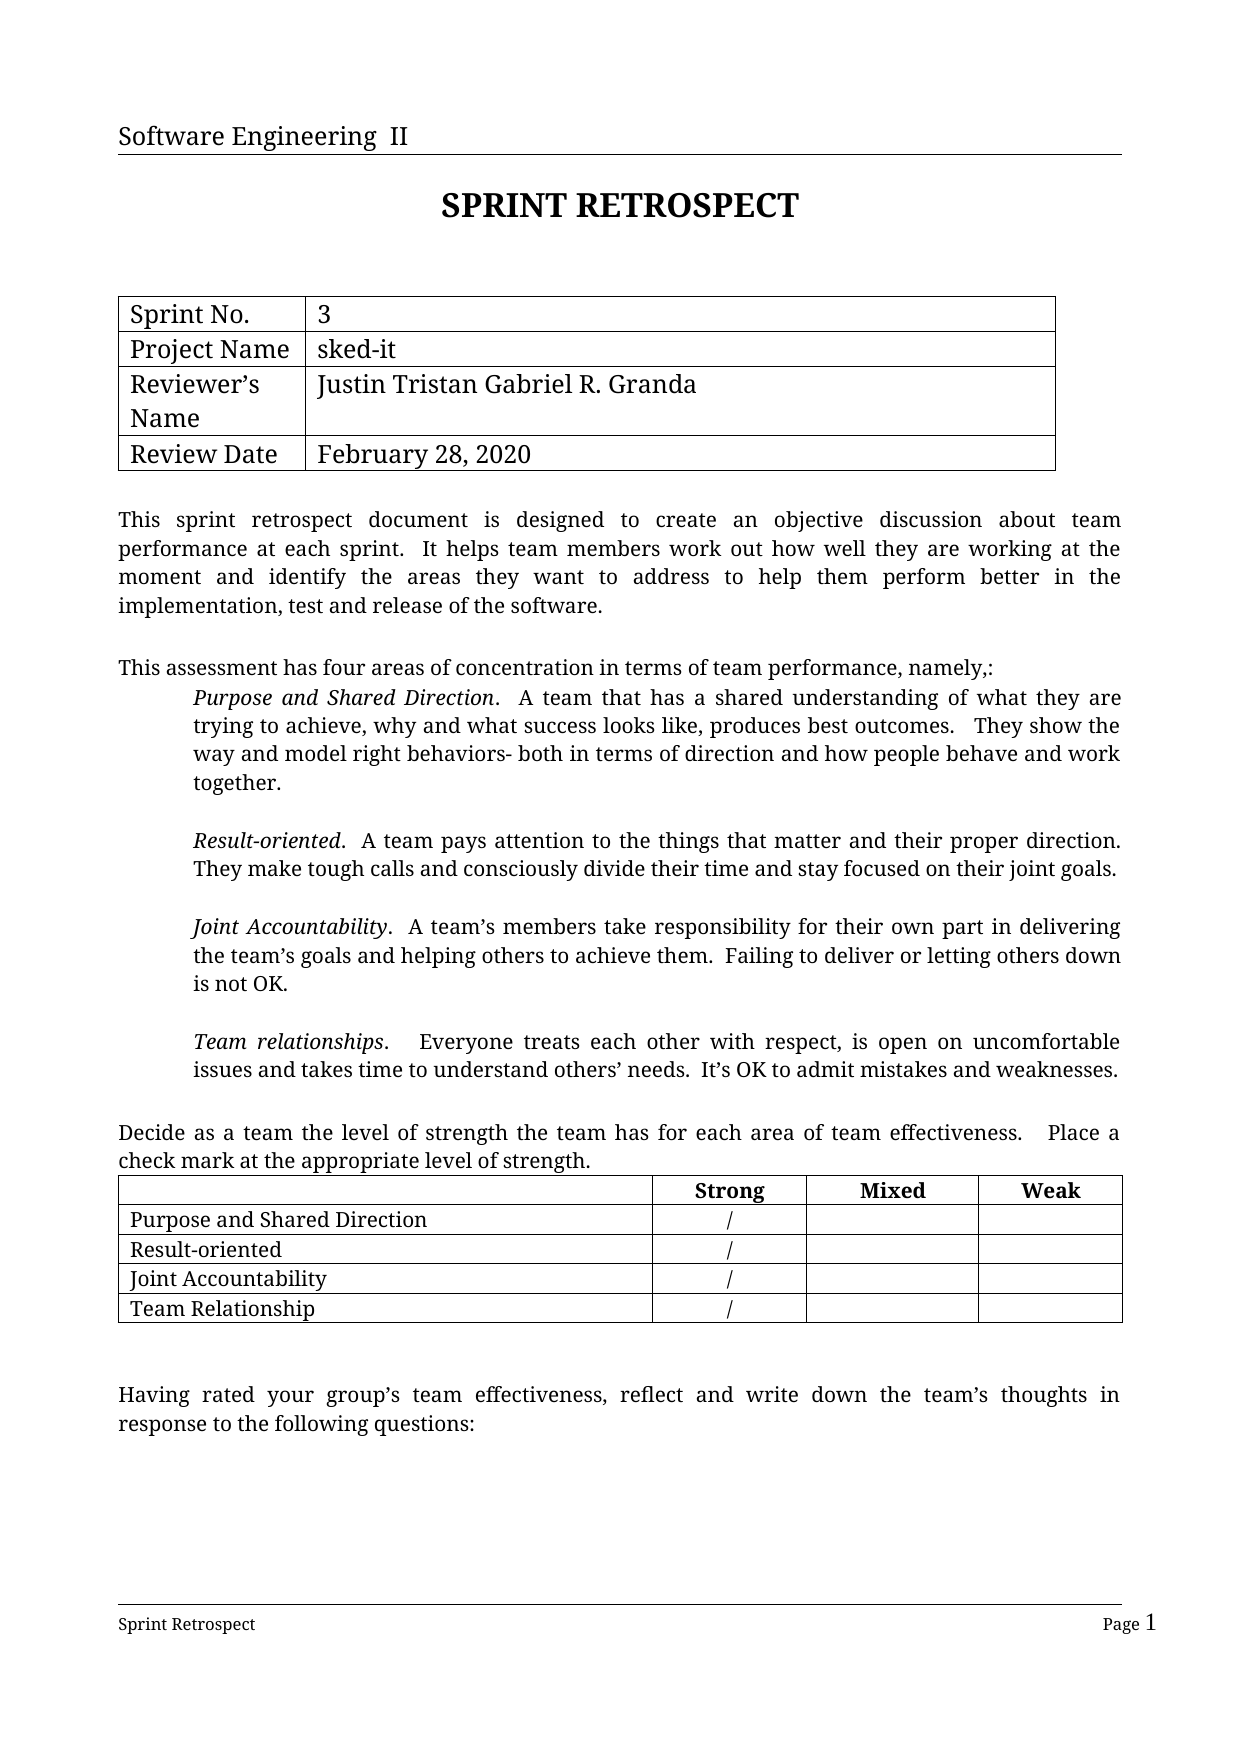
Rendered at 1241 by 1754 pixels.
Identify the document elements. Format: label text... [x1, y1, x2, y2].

table_cell [807, 1264, 978, 1293]
table_cell sked-it [306, 332, 1055, 366]
table_cell [807, 1205, 978, 1234]
table_cell Joint Accountability [119, 1264, 652, 1293]
table_cell [979, 1235, 1122, 1263]
table_cell [979, 1205, 1122, 1234]
table_cell [979, 1264, 1122, 1293]
table_cell / [653, 1294, 806, 1322]
table_header Mixed [807, 1176, 978, 1204]
list Team relationships. Everyone treats each other with respect, is open on uncomfortable issues and takes time to understand others’ needs. It’s OK to admit mistakes and weaknesses. [156, 1026, 1122, 1084]
table_header 3 [306, 297, 1055, 331]
text Decide as a team the level of strength the team has for each area of team effectiveness. Place a check mark at the appropriate level of strength. [118, 1118, 1122, 1175]
text This assessment has four areas of concentration in terms of team performance, namely,: [118, 653, 1122, 682]
table_cell / [653, 1205, 806, 1234]
table_header Weak [979, 1176, 1122, 1204]
table_cell / [653, 1264, 806, 1293]
table_cell Purpose and Shared Direction [119, 1205, 652, 1234]
table_cell [979, 1294, 1122, 1322]
table_cell Project Name [119, 332, 305, 366]
table_header Strong [653, 1176, 806, 1204]
table_cell [807, 1235, 978, 1263]
table_header [119, 1176, 652, 1204]
text SPRINT RETROSPECT [118, 182, 1122, 228]
table_cell Justin Tristan Gabriel R. Granda [306, 367, 1055, 435]
table_cell Team Relationship [119, 1294, 652, 1322]
table_cell Result-oriented [119, 1235, 652, 1263]
text Having rated your group’s team effectiveness, reflect and write down the team’s thoughts in response to the following questions: [118, 1380, 1122, 1437]
table_cell / [653, 1235, 806, 1263]
list Purpose and Shared Direction. A team that has a shared understanding of what they are trying to achieve, why and what success looks like, produces best outcomes. They show the way and model right behaviors- both in terms of direction and how people behave and work together. [156, 682, 1122, 796]
table_header Sprint No. [119, 297, 305, 331]
table_cell Review Date [119, 436, 305, 470]
text This sprint retrospect document is designed to create an objective discussion about team performance at each sprint. It helps team members work out how well they are working at the moment and identify the areas they want to address to help them perform better in the implementation, test and release of the software. [118, 505, 1122, 619]
list Result-oriented. A team pays attention to the things that matter and their proper direction. They make tough calls and consciously divide their time and stay focused on their joint goals. [156, 825, 1122, 883]
table_cell [807, 1294, 978, 1322]
list Joint Accountability. A team’s members take responsibility for their own part in delivering the team’s goals and helping others to achieve them. Failing to deliver or letting others down is not OK. [156, 911, 1122, 998]
table_cell February 28, 2020 [306, 436, 1055, 470]
table_cell Reviewer’s Name [119, 367, 305, 435]
